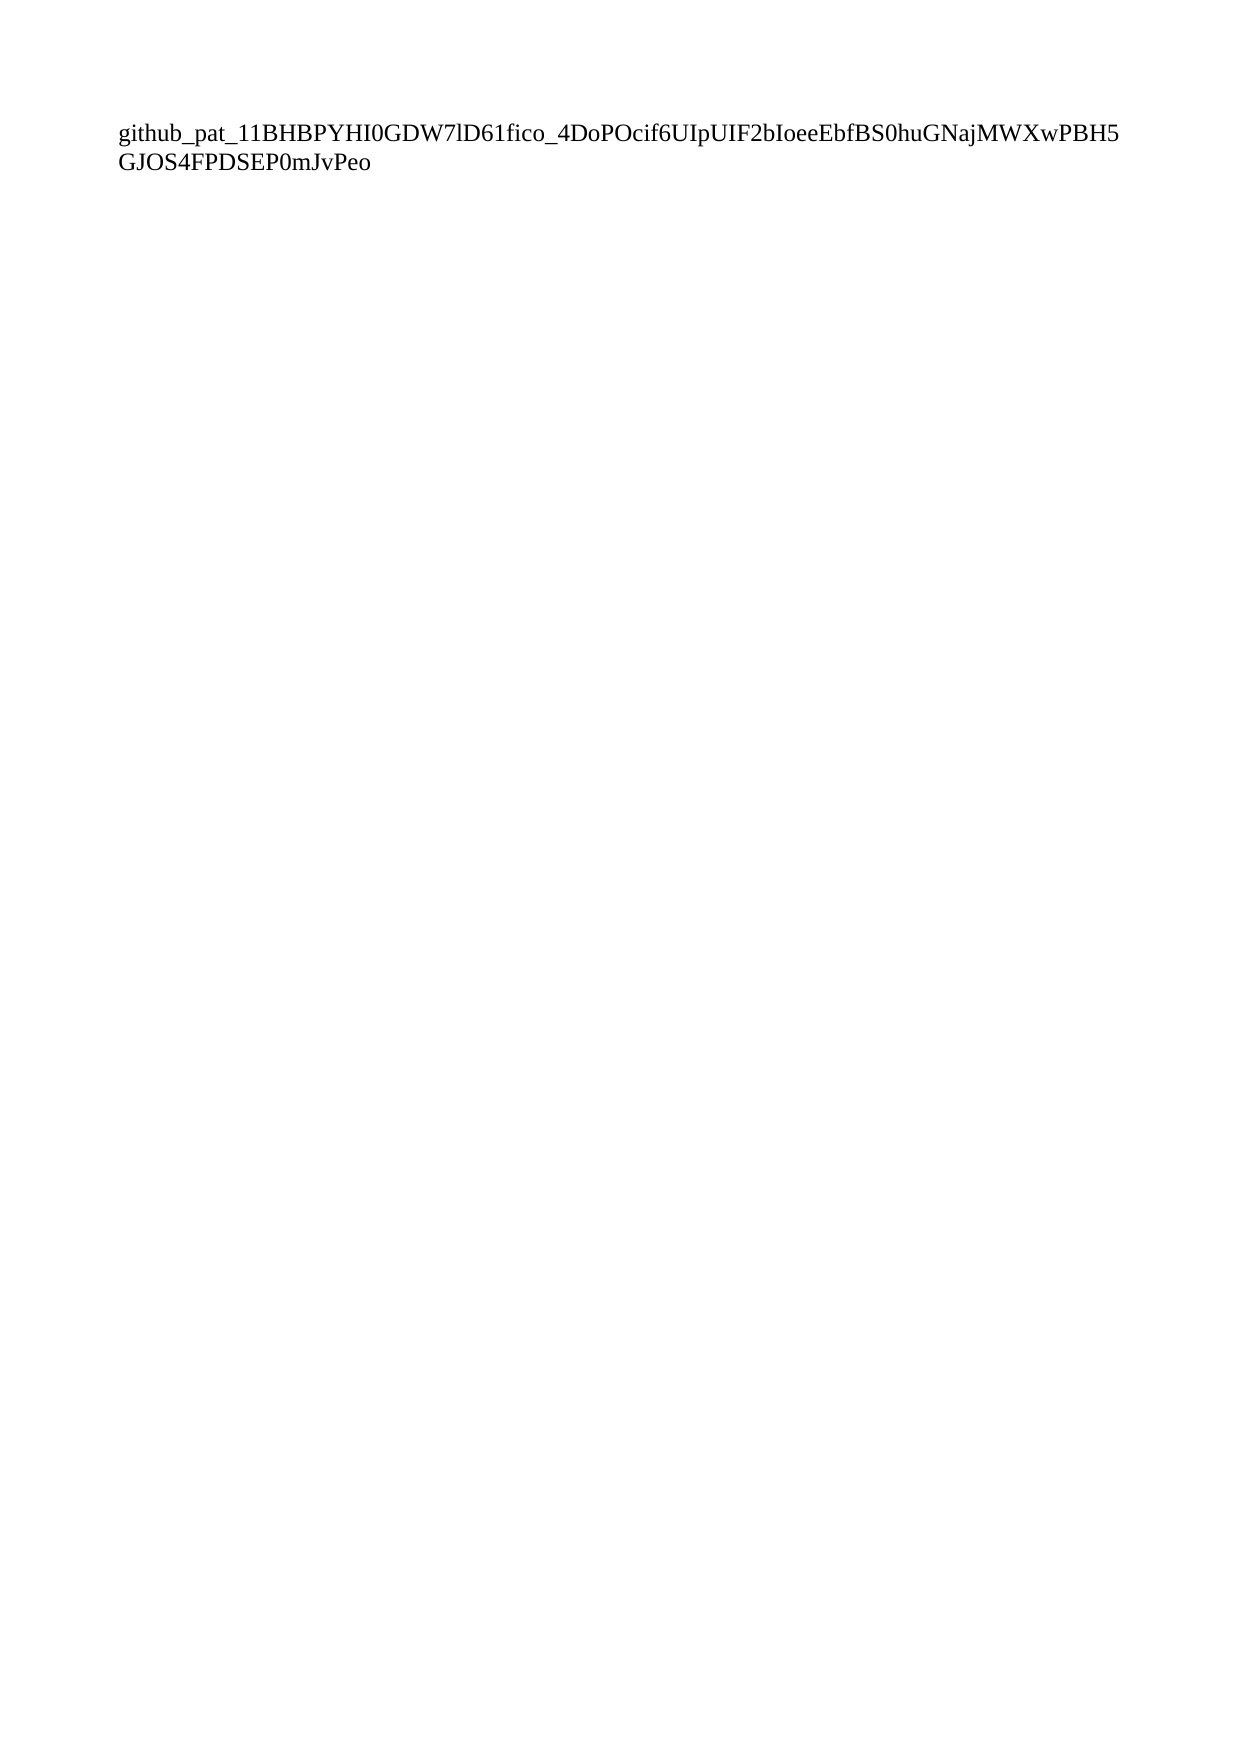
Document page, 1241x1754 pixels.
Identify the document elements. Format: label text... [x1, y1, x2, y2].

text 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 [118, 118, 1122, 176]
